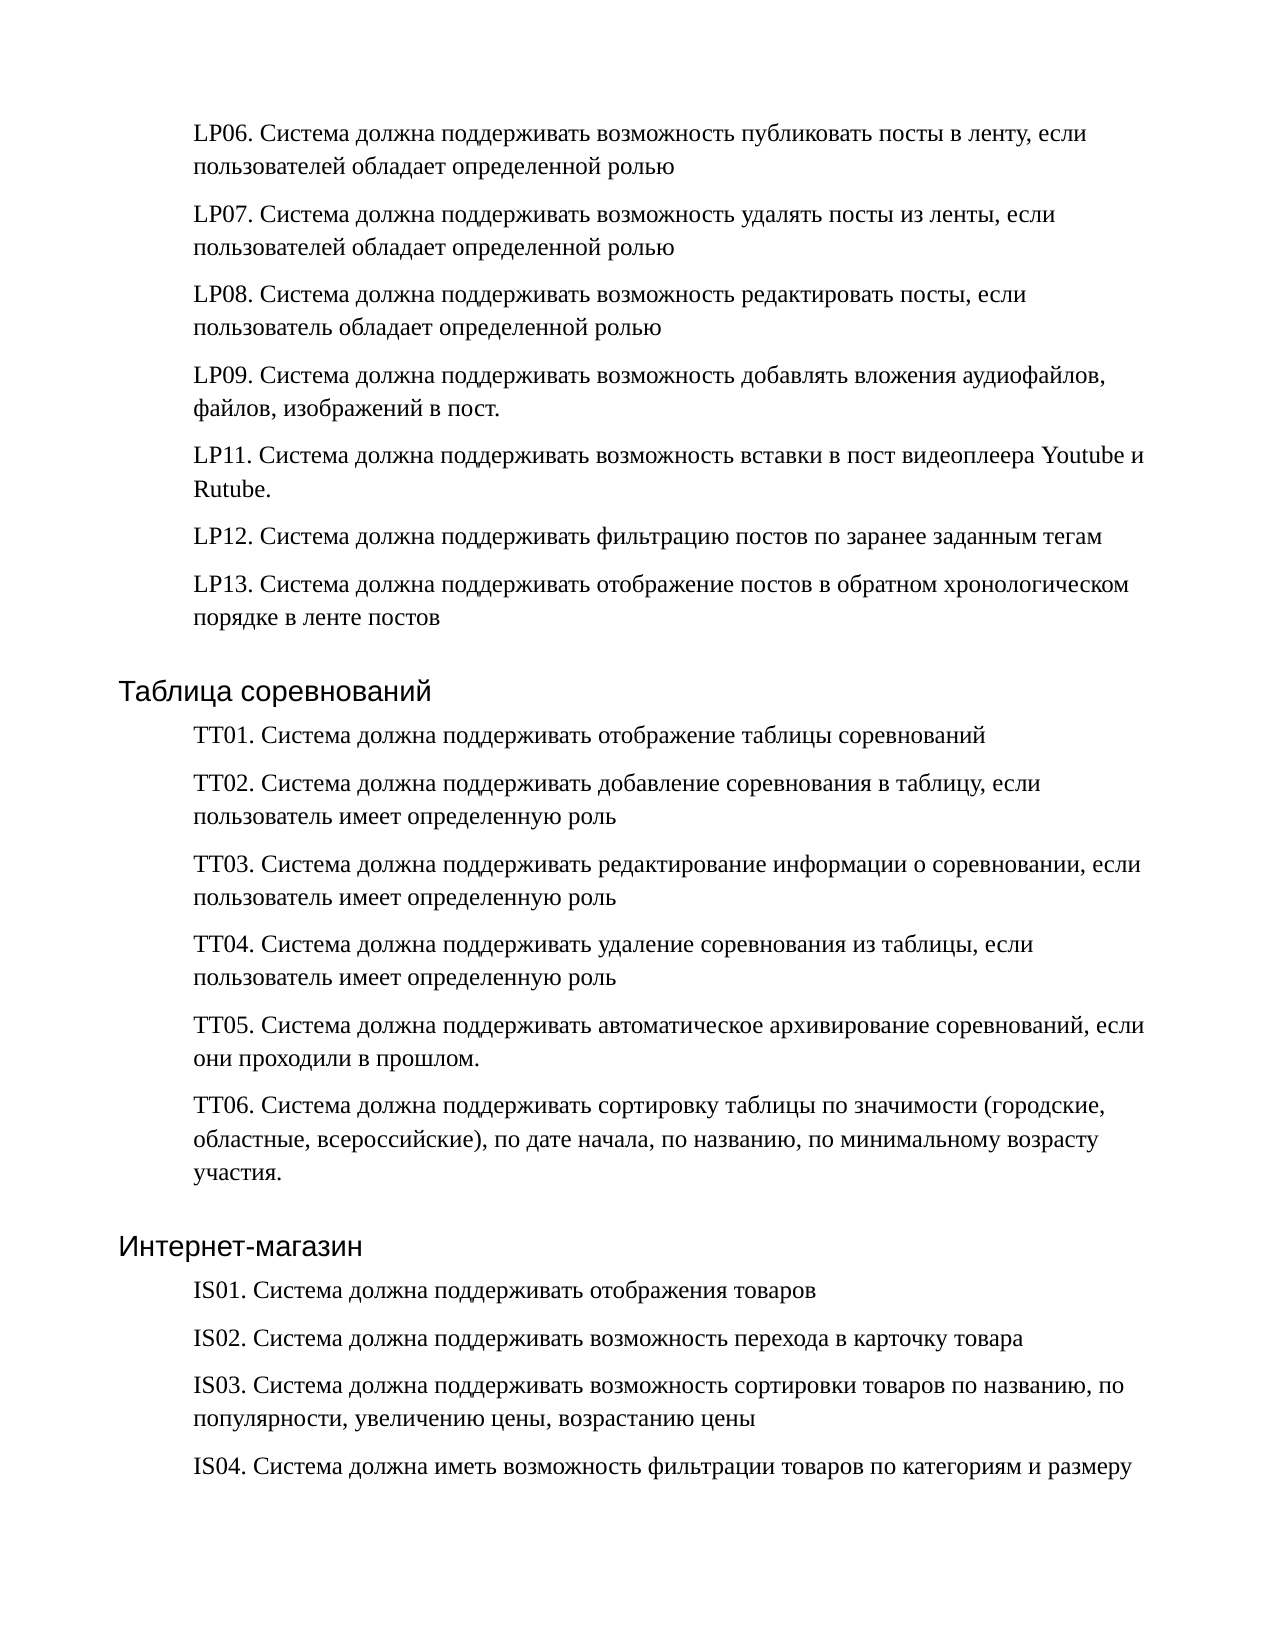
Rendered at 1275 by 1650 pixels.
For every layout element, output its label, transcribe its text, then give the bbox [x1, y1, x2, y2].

list TT02. Система должна поддерживать добавление соревнования в таблицу, если пользователь имеет определенную роль [156, 768, 1157, 830]
list LP07. Система должна поддерживать возможность удалять посты из ленты, если пользователей обладает определенной ролью [156, 199, 1157, 261]
list TT05. Система должна поддерживать автоматическое архивирование соревнований, если они проходили в прошлом. [156, 1010, 1157, 1072]
list LP13. Система должна поддерживать отображение постов в обратном хронологическом порядке в ленте постов [156, 569, 1157, 631]
list TT04. Система должна поддерживать удаление соревнования из таблицы, если пользователь имеет определенную роль [156, 929, 1157, 991]
list LP09. Система должна поддерживать возможность добавлять вложения аудиофайлов, файлов, изображений в пост. [156, 360, 1157, 422]
list LP06. Система должна поддерживать возможность публиковать посты в ленту, если пользователей обладает определенной ролью [156, 118, 1157, 180]
list LP12. Система должна поддерживать фильтрацию постов по заранее заданным тегам [156, 521, 1157, 550]
list LP11. Система должна поддерживать возможность вставки в пост видеоплеера Youtube и Rutube. [156, 441, 1157, 502]
list TT01. Система должна поддерживать отображение таблицы соревнований [156, 721, 1157, 749]
list LP08. Система должна поддерживать возможность редактировать посты, если пользователь обладает определенной ролью [156, 279, 1157, 341]
list TT03. Система должна поддерживать редактирование информации о соревновании, если пользователь имеет определенную роль [156, 849, 1157, 911]
list TT06. Система должна поддерживать сортировку таблицы по значимости (городские, областные, всероссийские), по дате начала, по названию, по минимальному возрасту участия. [156, 1091, 1157, 1185]
subtitle Таблица соревнований [118, 674, 1157, 708]
list IS04. Система должна иметь возможность фильтрации товаров по категориям и размеру [156, 1451, 1157, 1480]
list IS03. Система должна поддерживать возможность сортировки товаров по названию, по популярности, увеличению цены, возрастанию цены [156, 1371, 1157, 1432]
subtitle Интернет-магазин [118, 1229, 1157, 1263]
list IS02. Система должна поддерживать возможность перехода в карточку товара [156, 1323, 1157, 1352]
list IS01. Система должна поддерживать отображения товаров [156, 1275, 1157, 1304]
